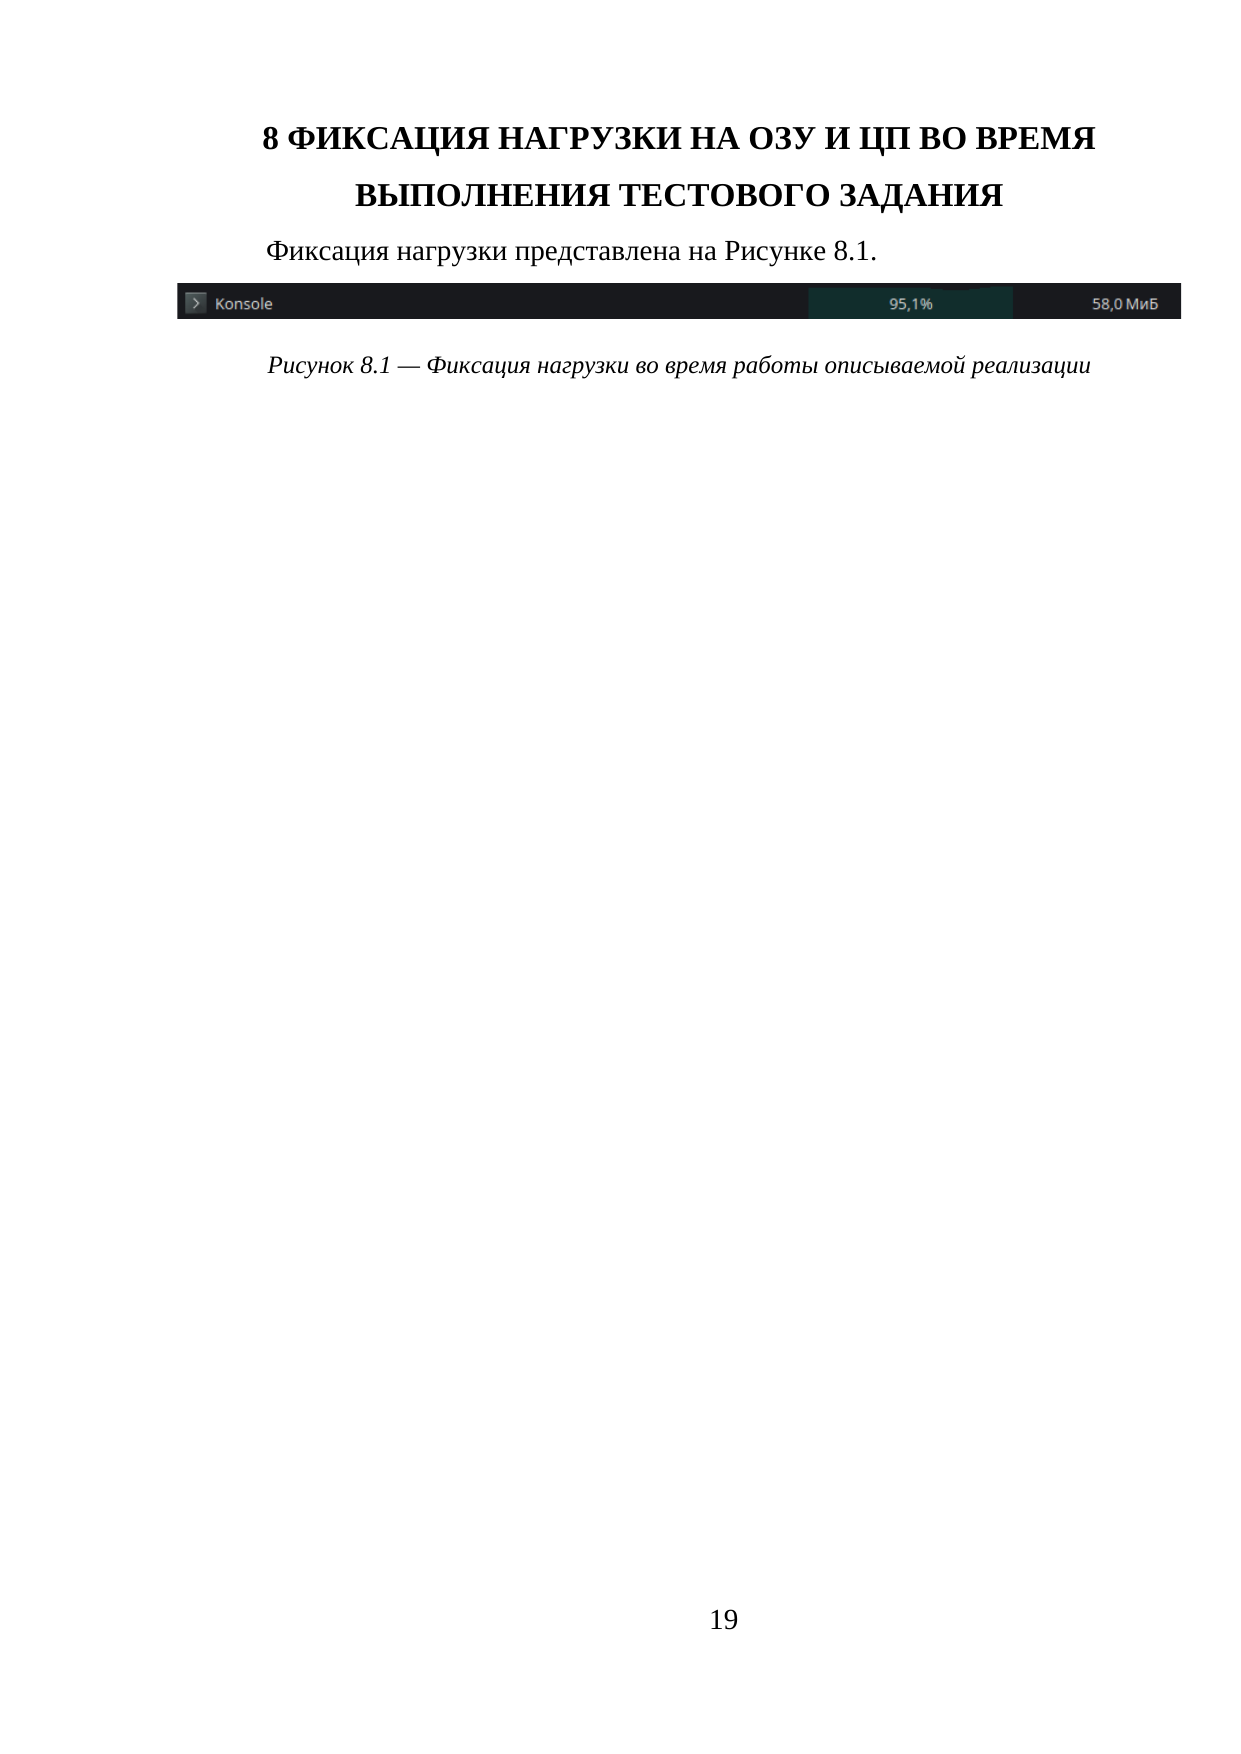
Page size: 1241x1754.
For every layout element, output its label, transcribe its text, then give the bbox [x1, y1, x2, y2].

text Рисунок 8.1 — Фиксация нагрузки во время работы описываемой реализации [177, 319, 1181, 379]
picture [177, 283, 1182, 319]
subtitle 8 ФИКСАЦИЯ НАГРУЗКИ НА ОЗУ И ЦП ВО ВРЕМЯ ВЫПОЛНЕНИЯ ТЕСТОВОГО ЗАДАНИЯ [177, 118, 1181, 214]
text Фиксация нагрузки представлена на Рисунке 8.1. [177, 233, 1181, 267]
